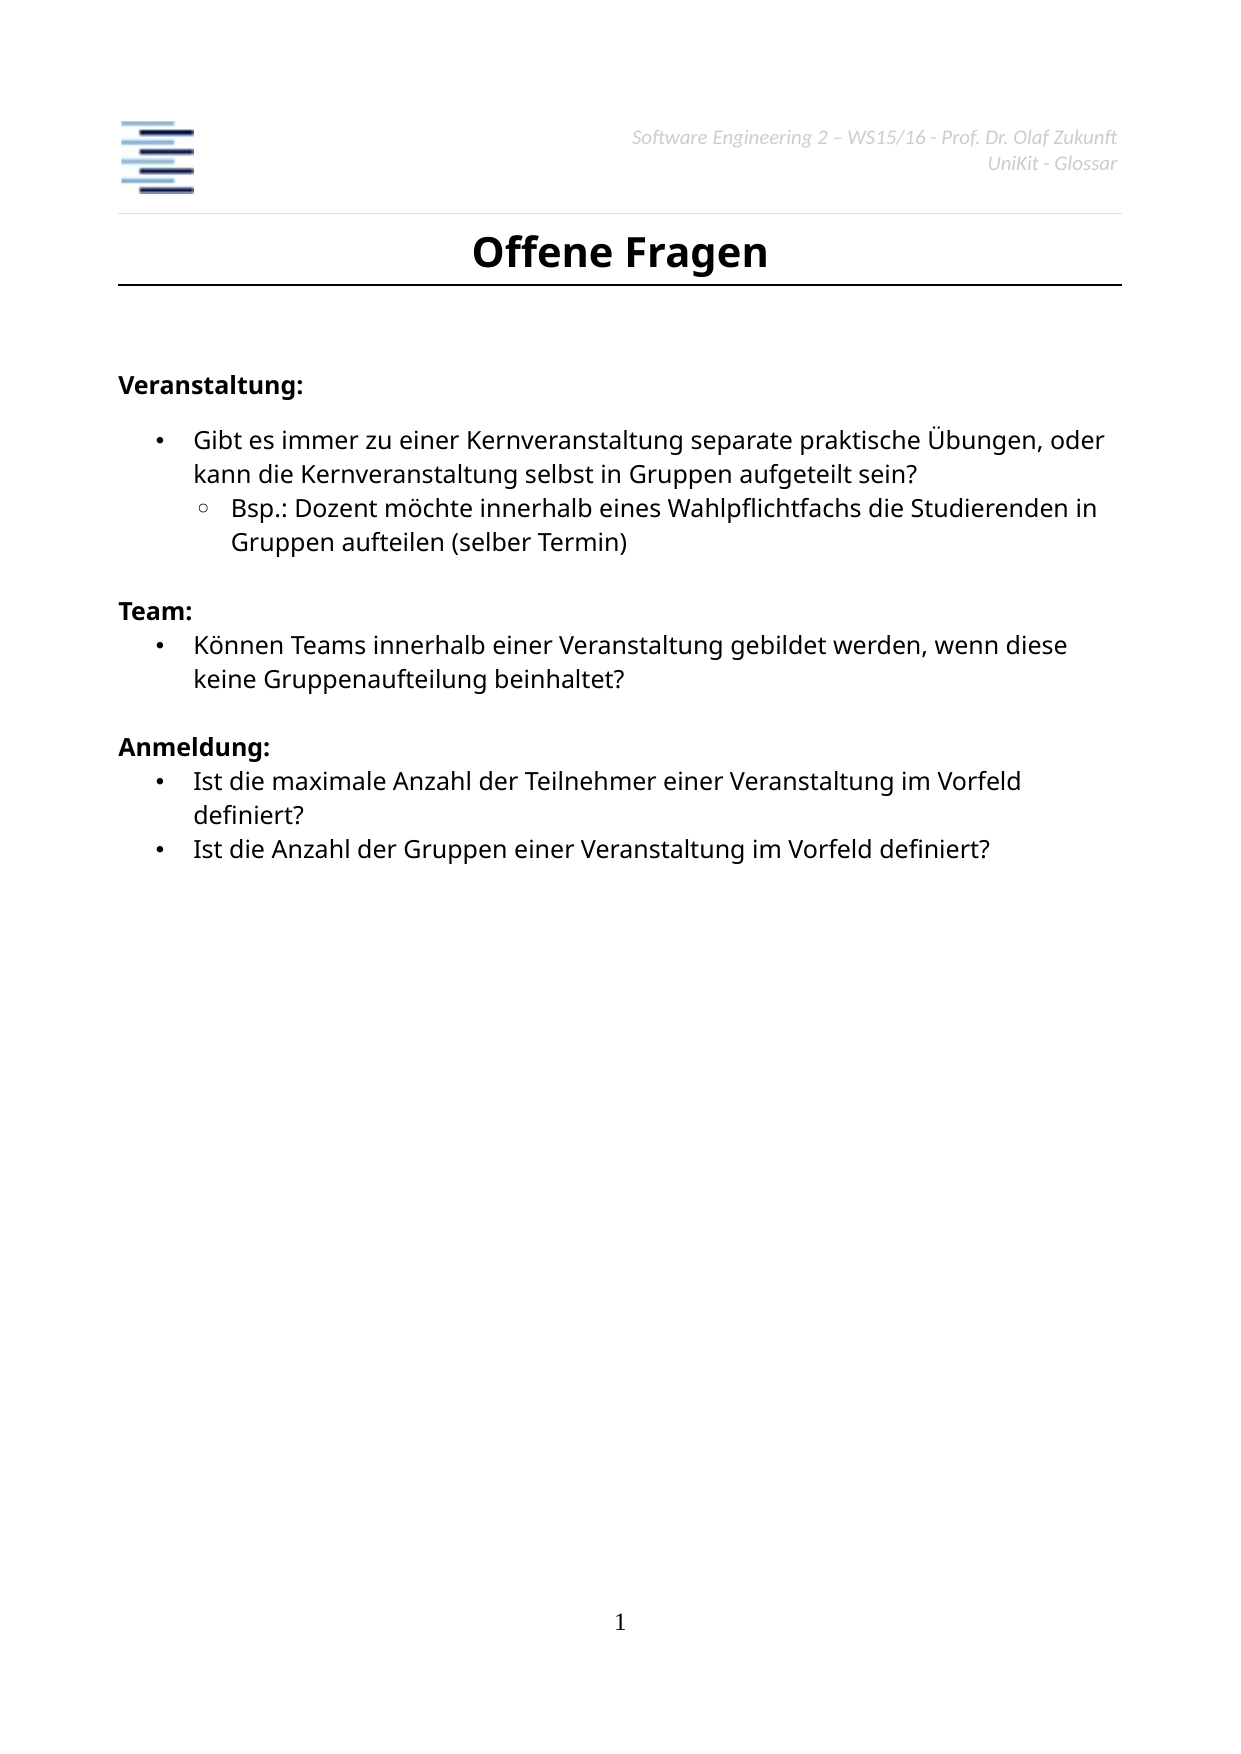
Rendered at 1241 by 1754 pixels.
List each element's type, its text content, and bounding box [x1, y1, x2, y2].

list Gibt es immer zu einer Kernveranstaltung separate praktische Übungen, oder kann die Kernveranstaltung selbst in Gruppen aufgeteilt sein? [156, 423, 1122, 491]
list Ist die Anzahl der Gruppen einer Veranstaltung im Vorfeld definiert? [156, 832, 1122, 866]
text Anmeldung: [118, 729, 1122, 763]
picture [121, 121, 194, 194]
list Ist die maximale Anzahl der Teilnehmer einer Veranstaltung im Vorfeld definiert? [156, 763, 1122, 832]
text Offene Fragen [118, 218, 1122, 284]
list Bsp.: Dozent möchte innerhalb eines Wahlpflichtfachs die Studierenden in Gruppen aufteilen (selber Termin) [193, 491, 1122, 559]
list Können Teams innerhalb einer Veranstaltung gebildet werden, wenn diese keine Gruppenaufteilung beinhaltet? [156, 627, 1122, 695]
text Veranstaltung: [118, 367, 1122, 402]
text Team: [118, 593, 1122, 627]
